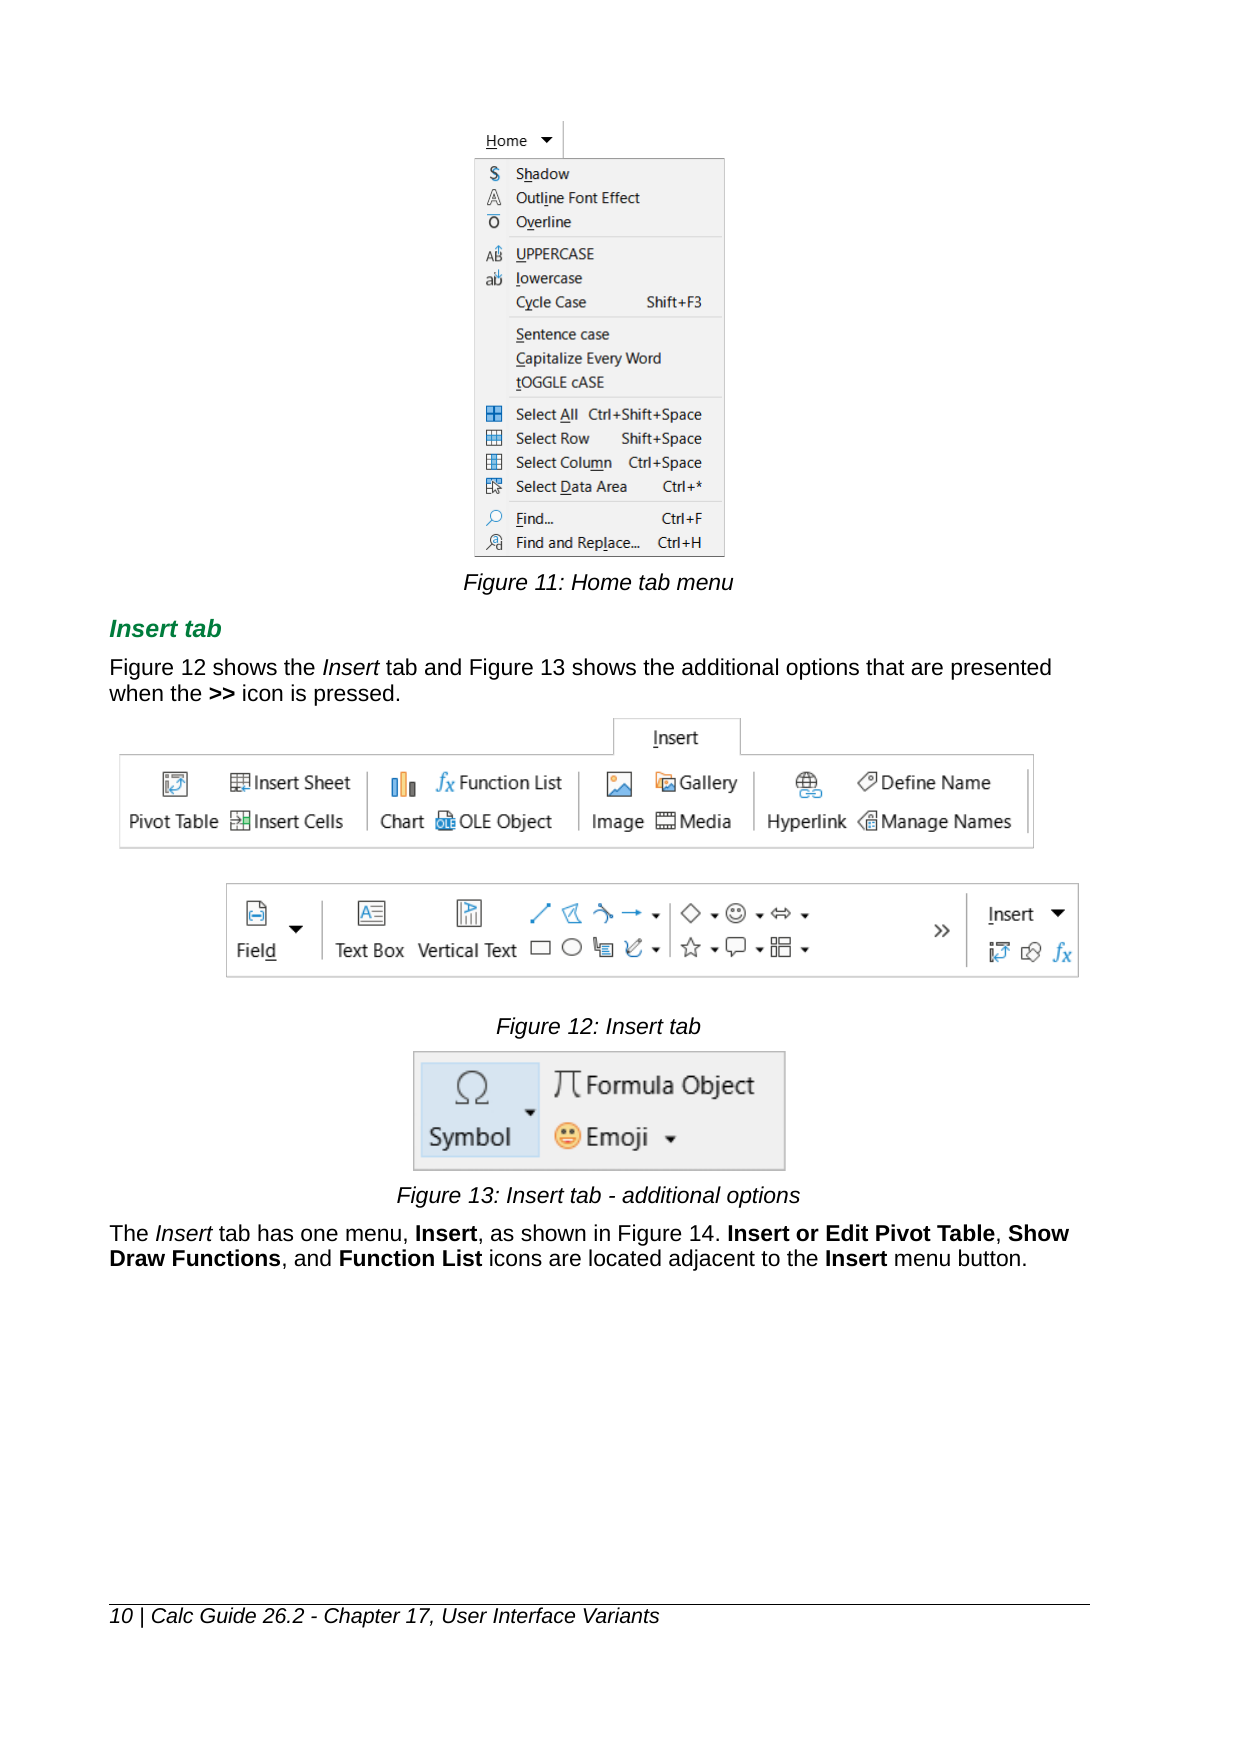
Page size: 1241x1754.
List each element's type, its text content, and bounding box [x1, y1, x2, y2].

text Figure 13: Insert tab - additional options [396, 1182, 802, 1208]
picture [474, 121, 725, 557]
text Figure 11: Home tab menu [463, 569, 736, 595]
text Figure 12 shows the Insert tab and Figure 13 shows the additional options that are presented when the >> icon is pressed. [109, 655, 1090, 706]
subtitle Insert tab [109, 614, 1090, 642]
text Figure 12: Insert tab [119, 1013, 1079, 1039]
text The Insert tab has one menu, Insert, as shown in Figure 14. Insert or Edit Pivot Table, Show Draw Functions, and Function List icons are located adjacent to the Insert menu button. [109, 1221, 1090, 1272]
picture [119, 718, 1080, 1001]
picture [413, 1051, 786, 1171]
